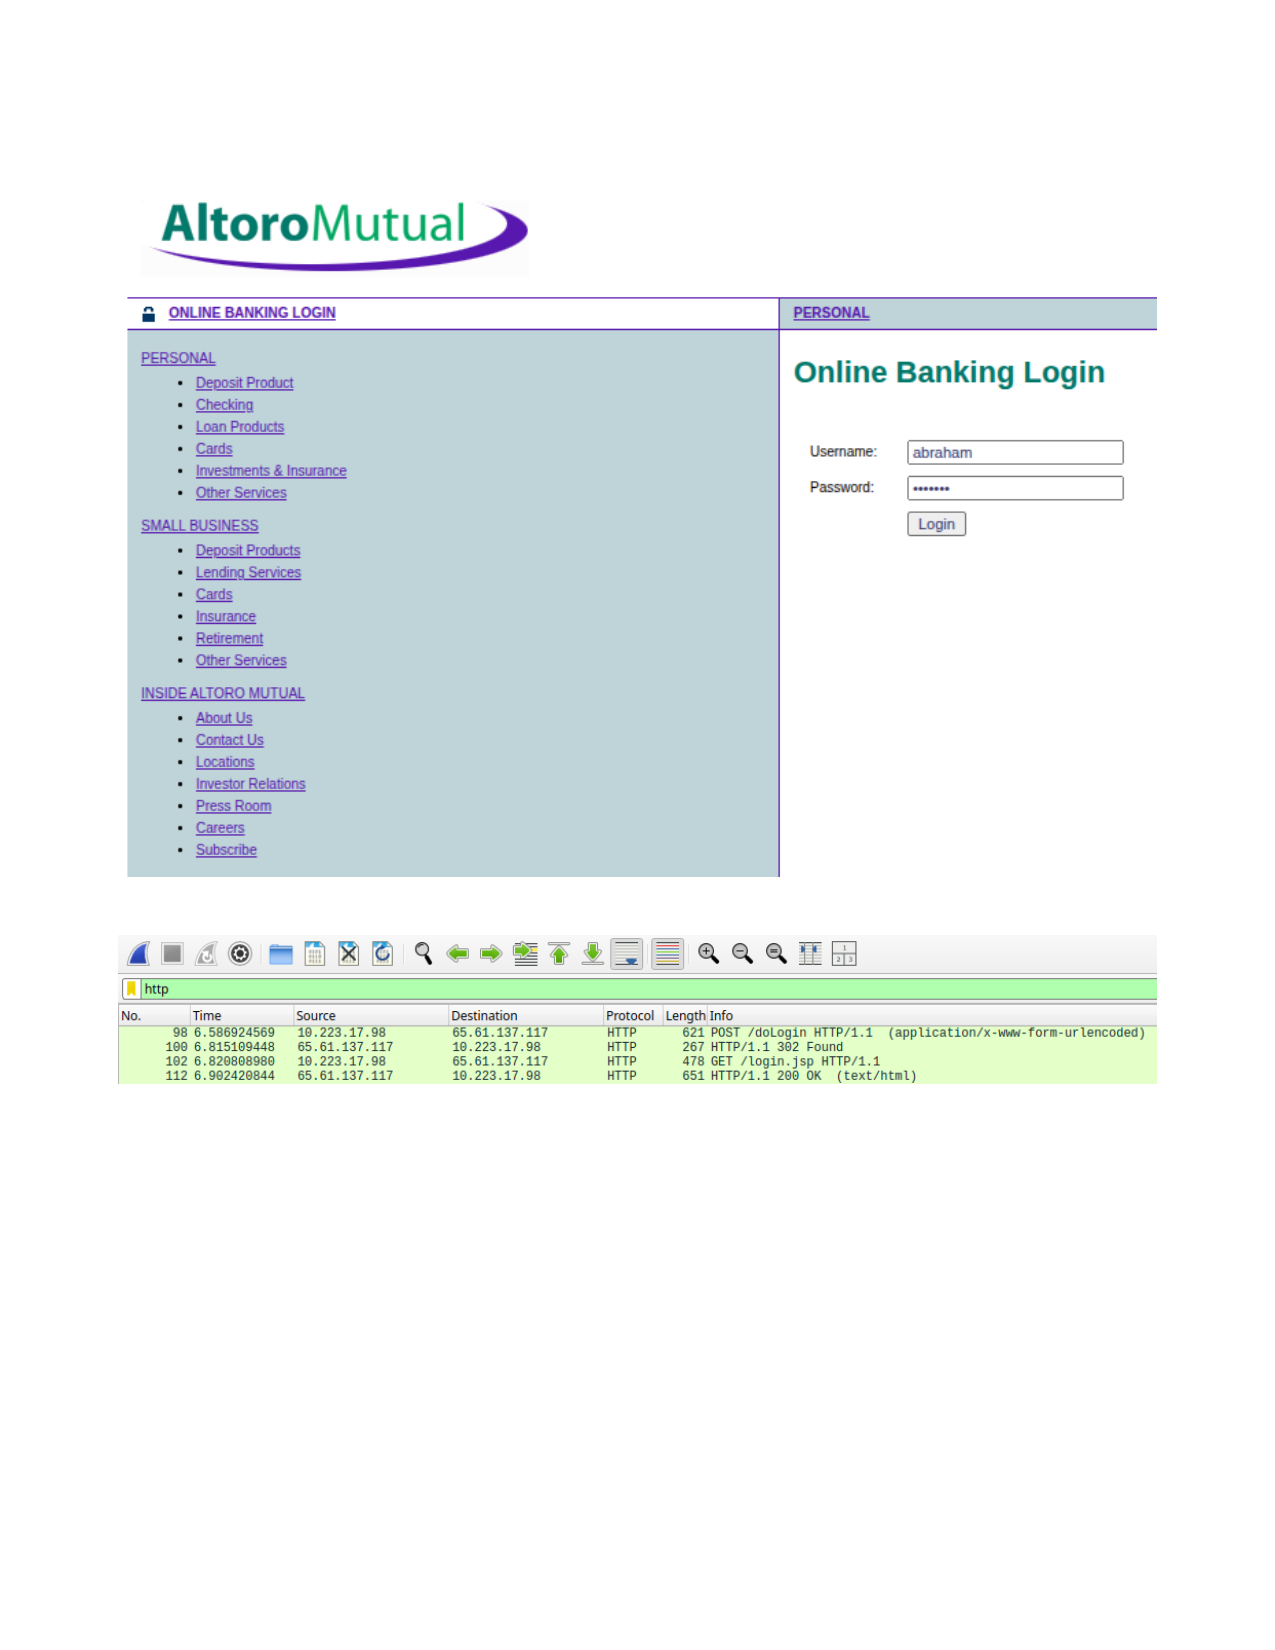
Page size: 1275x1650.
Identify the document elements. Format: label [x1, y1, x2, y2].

picture [118, 171, 1157, 877]
picture [118, 935, 1157, 1084]
